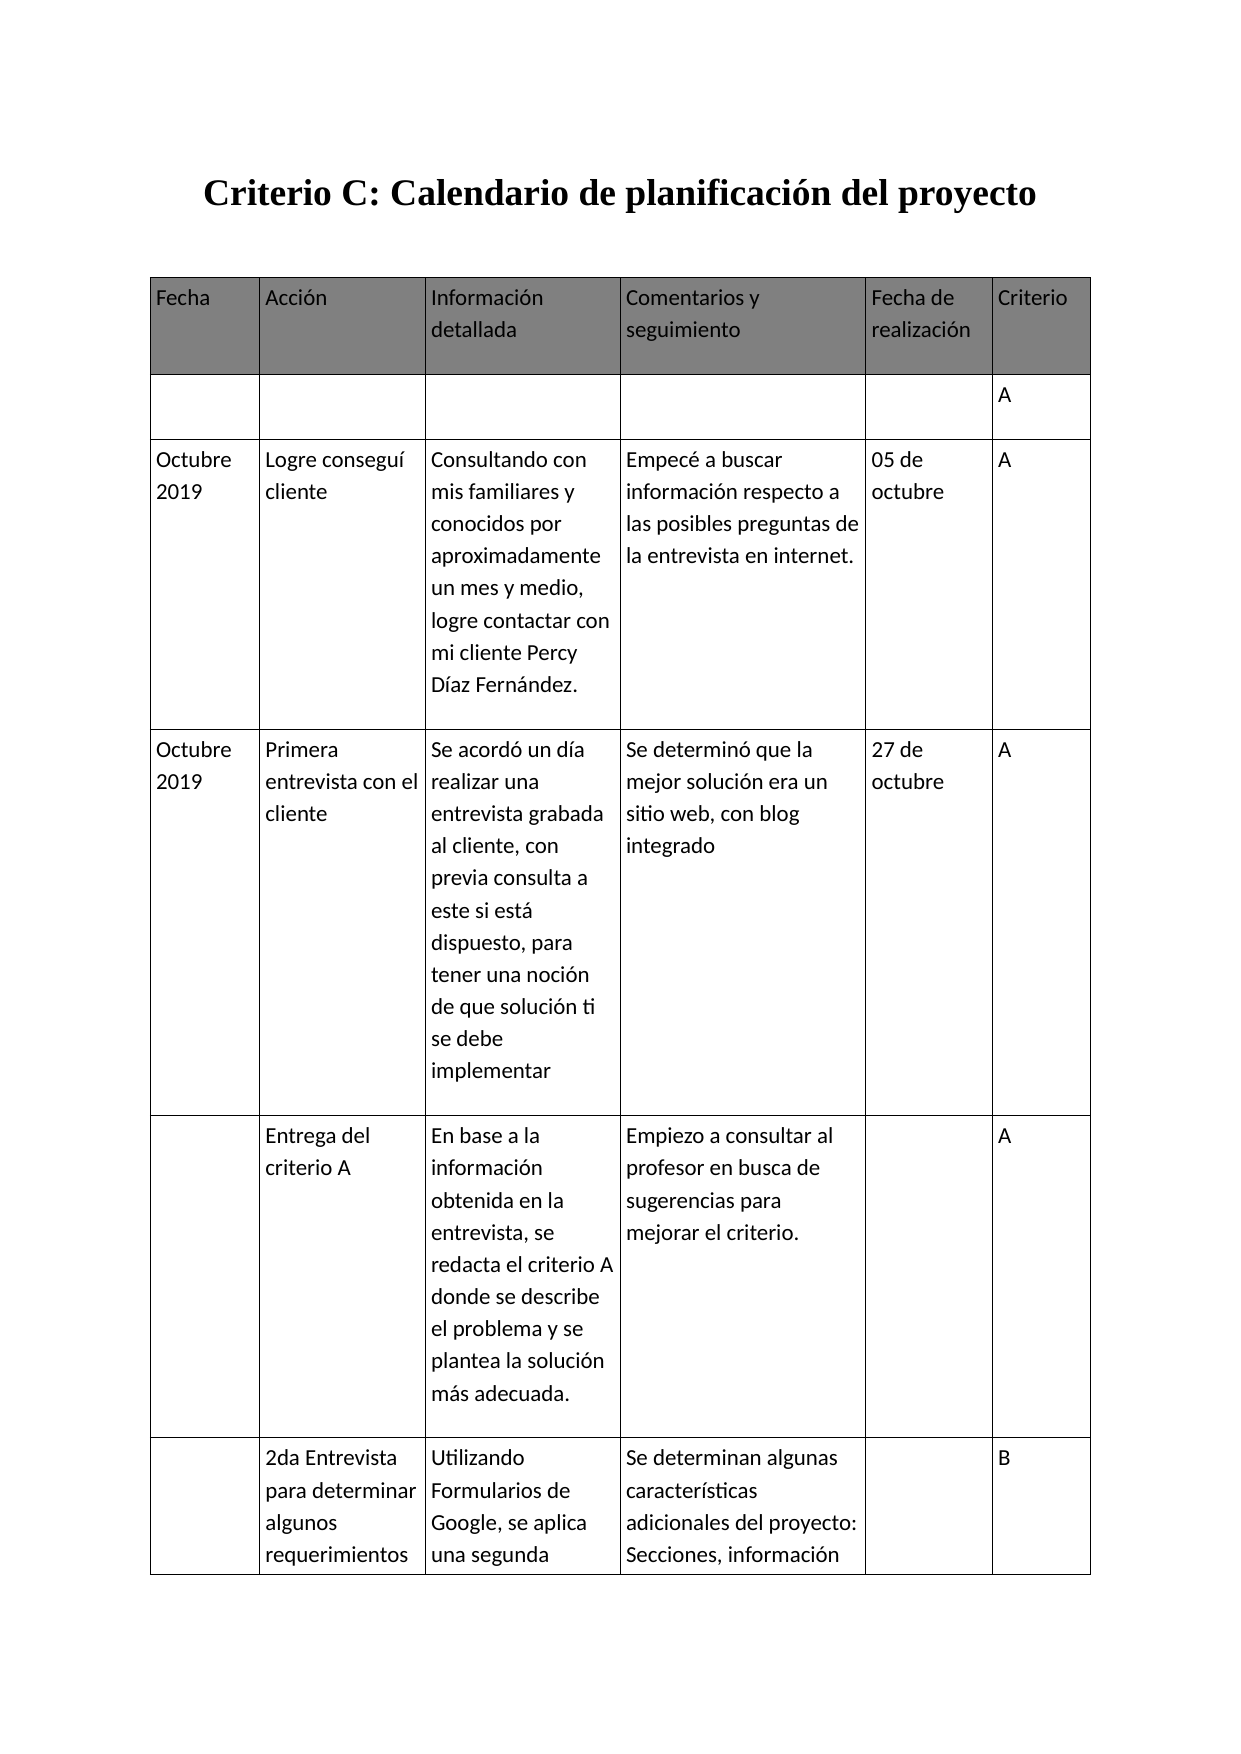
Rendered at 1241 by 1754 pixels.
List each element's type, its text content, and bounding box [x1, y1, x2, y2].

table_cell 05 de octubre [866, 440, 992, 728]
table_header Fecha de realización [866, 278, 992, 374]
table_cell [151, 1438, 259, 1574]
table_cell Consultando con mis familiares y conocidos por aproximadamente un mes y medio, logre contactar con mi cliente Percy Díaz Fernández. [426, 440, 620, 728]
table_header Comentarios y seguimiento [621, 278, 865, 374]
table_cell [260, 375, 425, 438]
table_cell Empecé a buscar información respecto a las posibles preguntas de la entrevista en internet. [621, 440, 865, 728]
table_cell B [993, 1438, 1090, 1574]
table_cell [866, 375, 992, 438]
table_cell [866, 1438, 992, 1574]
table_cell Se determinó que la mejor solución era un sitio web, con blog integrado [621, 730, 865, 1115]
table_header Fecha [151, 278, 259, 374]
table_cell 27 de octubre [866, 730, 992, 1115]
table_cell Empiezo a consultar al profesor en busca de sugerencias para mejorar el criterio. [621, 1116, 865, 1437]
table_cell [151, 1116, 259, 1437]
table_cell 2da Entrevista para determinar algunos requerimientos [260, 1438, 425, 1574]
table_cell Utilizando Formularios de Google, se aplica una segunda [426, 1438, 620, 1574]
table_header Criterio [993, 278, 1090, 374]
table_cell A [993, 1116, 1090, 1437]
table_cell [151, 375, 259, 438]
table_header Acción [260, 278, 425, 374]
table_cell Primera entrevista con el cliente [260, 730, 425, 1115]
table_cell Logre conseguí cliente [260, 440, 425, 728]
table_cell [621, 375, 865, 438]
table_header Información detallada [426, 278, 620, 374]
table_cell Octubre 2019 [151, 730, 259, 1115]
table_cell Se determinan algunas características adicionales del proyecto: Secciones, información [621, 1438, 865, 1574]
table_cell A [993, 375, 1090, 438]
table_cell [866, 1116, 992, 1437]
subtitle Criterio C: Calendario de planificación del proyecto [150, 171, 1090, 214]
table_cell A [993, 440, 1090, 728]
table_cell [426, 375, 620, 438]
table_cell Entrega del criterio A [260, 1116, 425, 1437]
table_cell Octubre 2019 [151, 440, 259, 728]
table_cell Se acordó un día realizar una entrevista grabada al cliente, con previa consulta a este si está dispuesto, para tener una noción de que solución ti se debe implementar [426, 730, 620, 1115]
table_cell En base a la información obtenida en la entrevista, se redacta el criterio A donde se describe el problema y se plantea la solución más adecuada. [426, 1116, 620, 1437]
table_cell A [993, 730, 1090, 1115]
